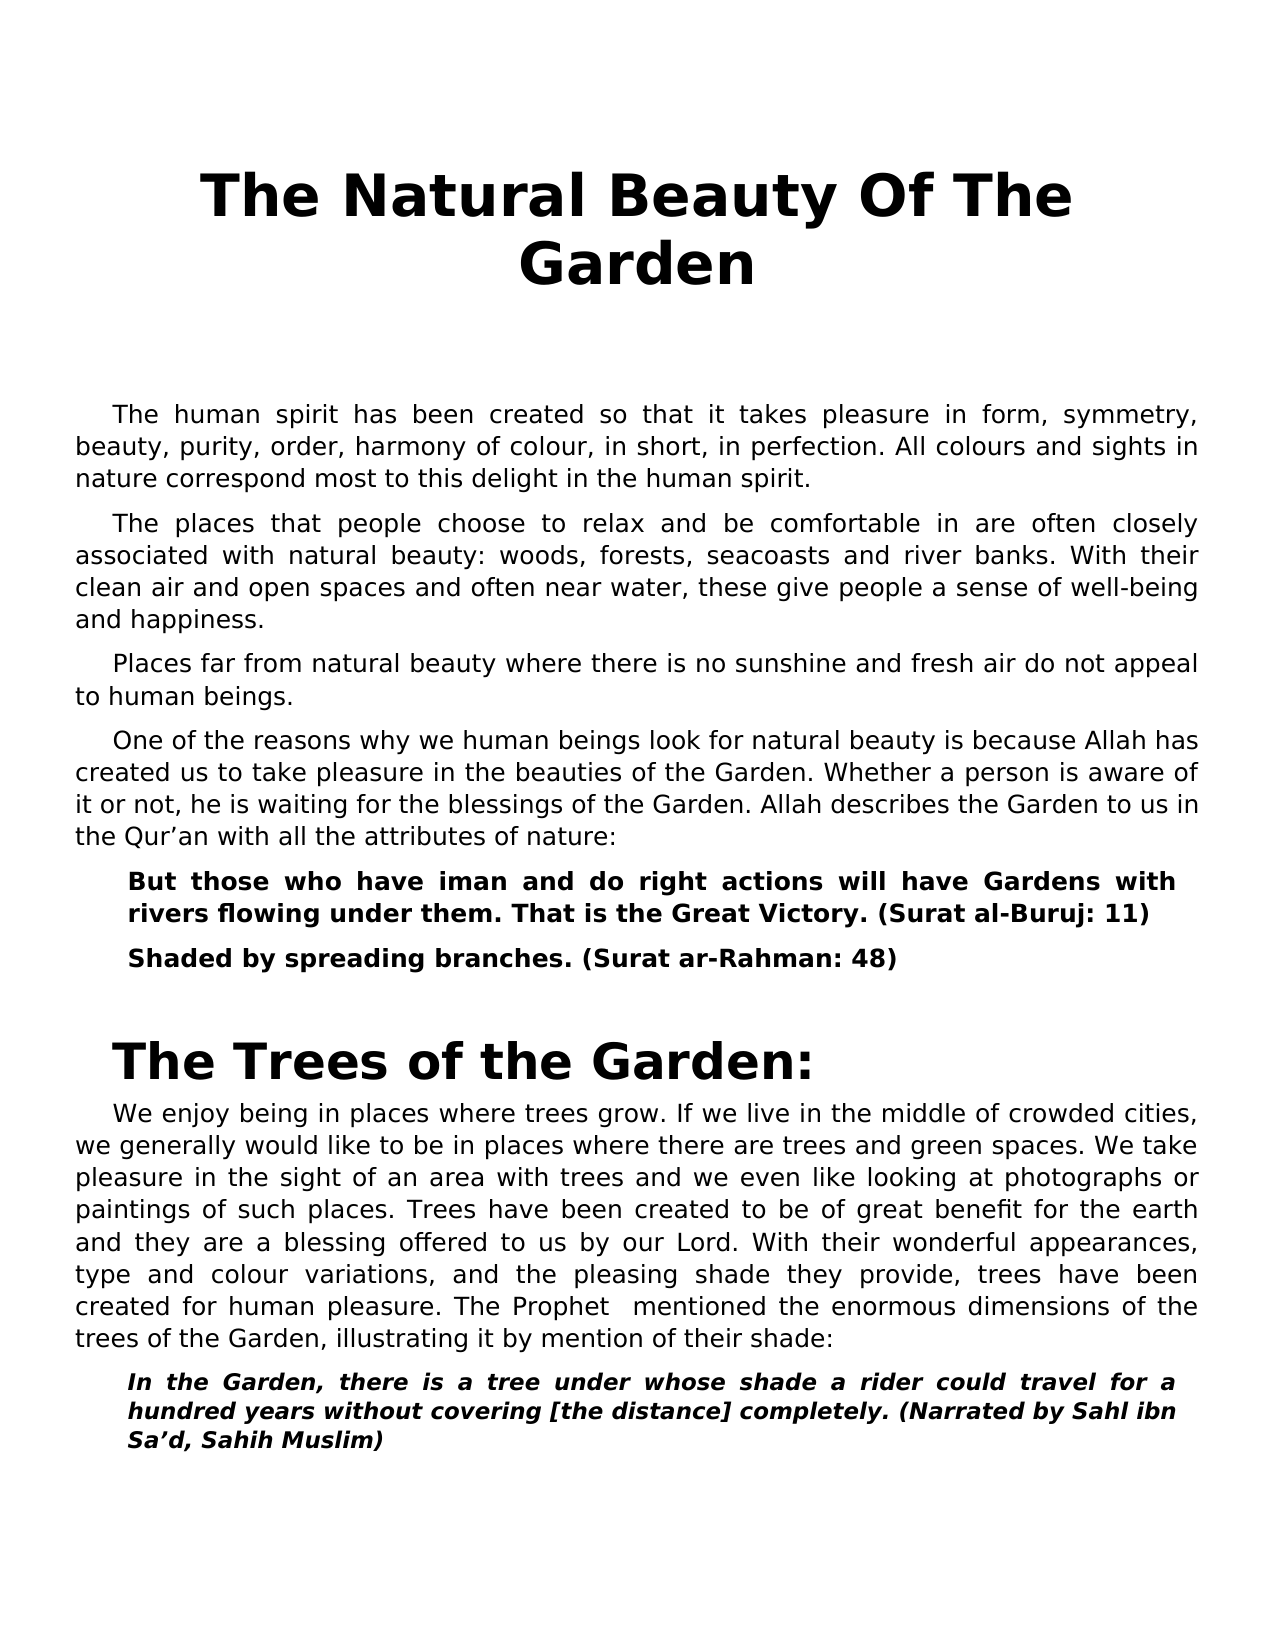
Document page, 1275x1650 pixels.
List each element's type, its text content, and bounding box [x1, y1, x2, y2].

text In the Garden, there is a tree under whose shade a rider could travel for a hundred years without covering [the distance] completely. (Narrated by Sahl ibn Sa’d, Sahih Muslim) [127, 1369, 1177, 1454]
text One of the reasons why we human beings look for natural beauty is because Allah has created us to take pleasure in the beauties of the Garden. Whether a person is aware of it or not, he is waiting for the blessings of the Garden. Allah describes the Garden to us in the Qur’an with all the attributes of nature: [75, 726, 1200, 852]
subtitle The Natural Beauty Of The Garden [75, 162, 1200, 298]
text We enjoy being in places where trees grow. If we live in the middle of crowded cities, we generally would like to be in places where there are trees and green spaces. We take pleasure in the sight of an area with trees and we even like looking at photographs or paintings of such places. Trees have been created to be of great benefit for the earth and they are a blessing offered to us by our Lord. With their wonderful appearances, type and colour variations, and the pleasing shade they provide, trees have been created for human pleasure. The Prophet mentioned the enormous dimensions of the trees of the Garden, illustrating it by mention of their shade: [75, 1099, 1200, 1353]
text The human spirit has been created so that it takes pleasure in form, symmetry, beauty, purity, order, harmony of colour, in short, in perfection. All colours and sights in nature correspond most to this delight in the human spirit. [75, 400, 1200, 493]
text Places far from natural beauty where there is no sunshine and fresh air do not appeal to human beings. [75, 649, 1200, 711]
subtitle The Trees of the Garden: [112, 1033, 1200, 1091]
text The places that people choose to relax and be comfortable in are often closely associated with natural beauty: woods, forests, seacoasts and river banks. With their clean air and open spaces and often near water, these give people a sense of well-being and happiness. [75, 509, 1200, 634]
text But those who have iman and do right actions will have Gardens with rivers flowing under them. That is the Great Victory. (Surat al-Buruj: 11) [127, 867, 1177, 928]
text Shaded by spreading branches. (Surat ar-Rahman: 48) [127, 944, 1177, 973]
